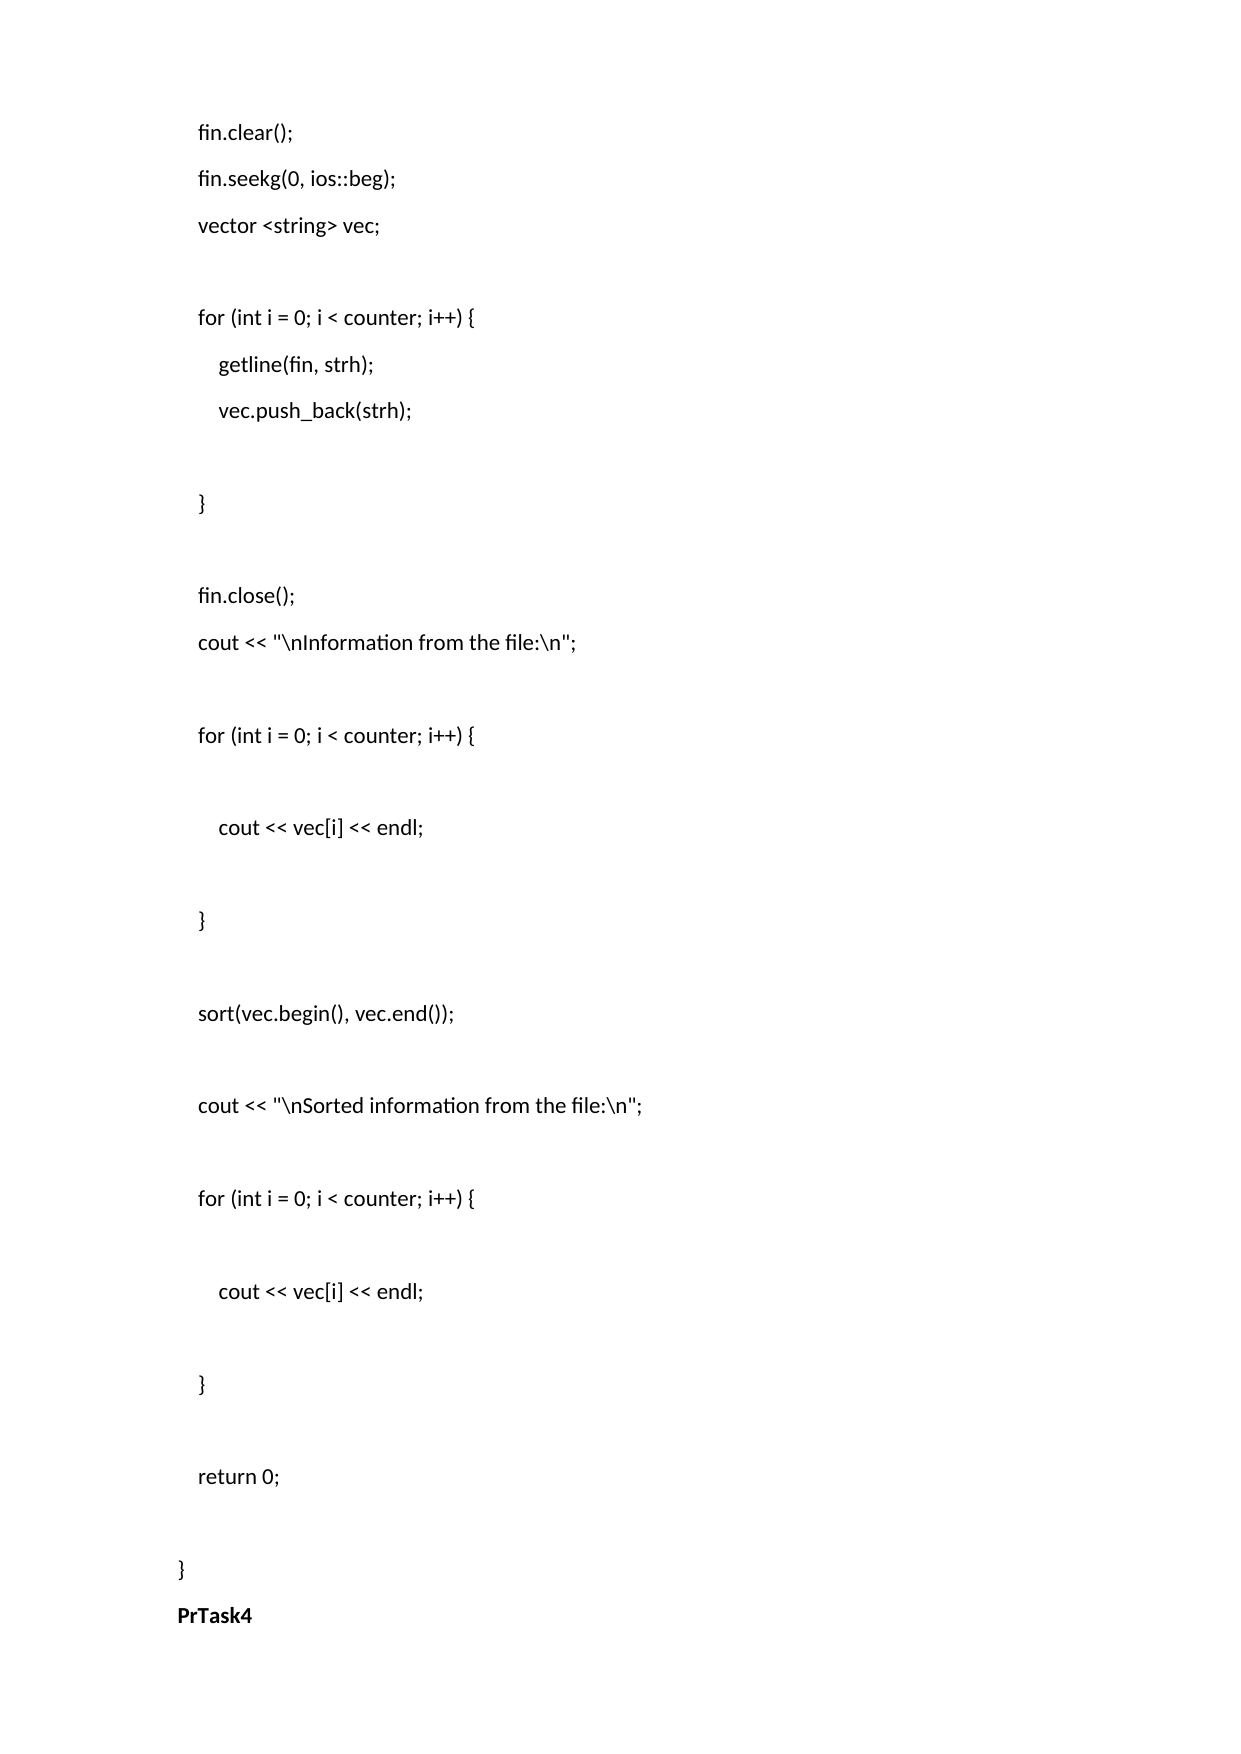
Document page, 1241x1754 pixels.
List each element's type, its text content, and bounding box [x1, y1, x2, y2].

text cout << vec[i] << endl; [177, 1277, 1152, 1305]
text cout << vec[i] << endl; [177, 813, 1152, 841]
text for (int i = 0; i < counter; i++) { [177, 1184, 1152, 1212]
text cout << "\nSorted information from the file:\n"; [177, 1092, 1152, 1119]
text cout << "\nInformation from the file:\n"; [177, 628, 1152, 656]
text vec.push_back(strh); [177, 396, 1152, 424]
text fin.close(); [177, 582, 1152, 610]
text fin.seekg(0, ios::beg); [177, 164, 1152, 192]
text } [177, 1555, 1152, 1583]
text fin.clear(); [177, 118, 1152, 146]
text vector <string> vec; [177, 211, 1152, 239]
text } [177, 906, 1152, 934]
text for (int i = 0; i < counter; i++) { [177, 721, 1152, 749]
text getline(fin, strh); [177, 350, 1152, 378]
text } [177, 489, 1152, 517]
text return 0; [177, 1462, 1152, 1490]
text sort(vec.begin(), vec.end()); [177, 999, 1152, 1027]
text for (int i = 0; i < counter; i++) { [177, 303, 1152, 332]
text PrTask4 [177, 1601, 1152, 1629]
text } [177, 1370, 1152, 1398]
